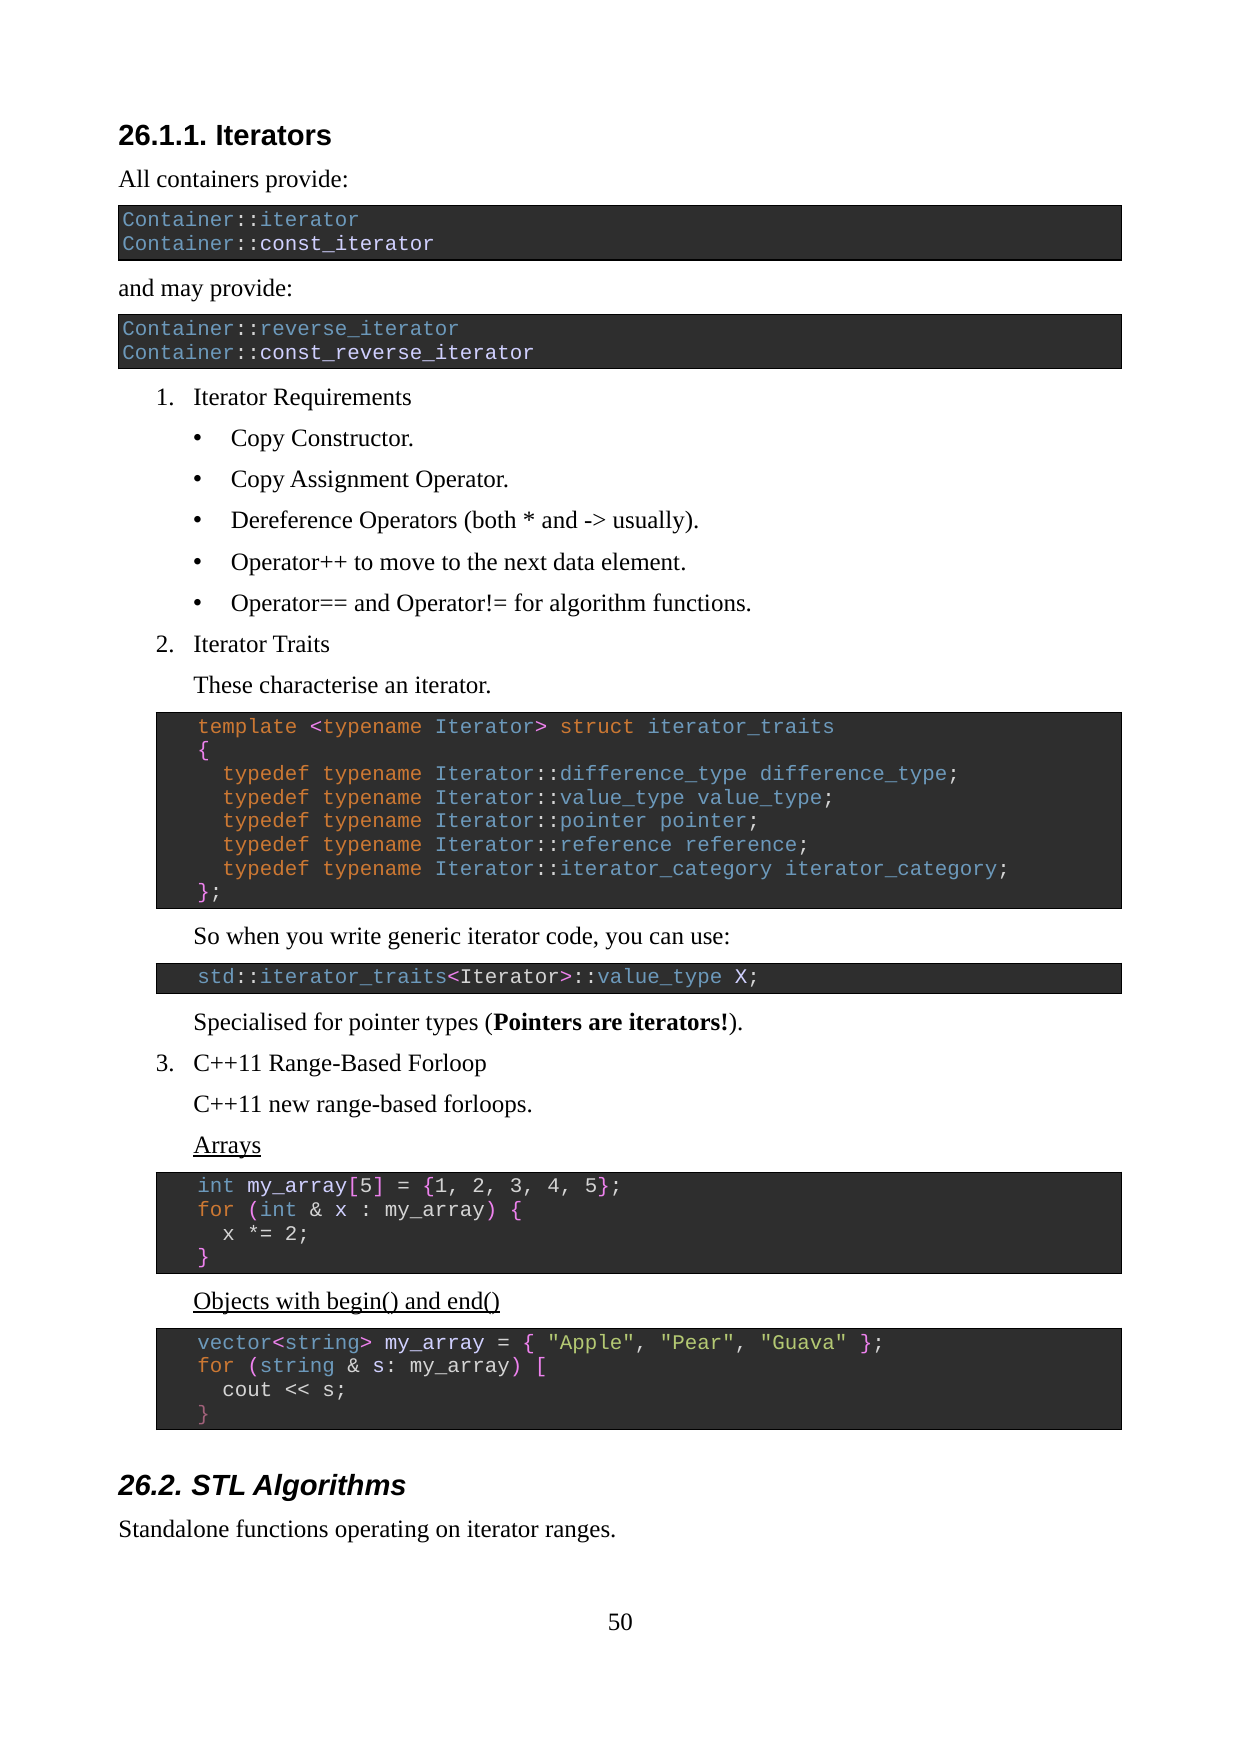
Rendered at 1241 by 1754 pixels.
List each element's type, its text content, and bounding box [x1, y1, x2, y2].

list x *= 2; [157, 1219, 1121, 1242]
list { [157, 736, 1121, 759]
text All containers provide: [118, 164, 1122, 193]
list Iterator Requirements [156, 382, 1122, 411]
list template <typename Iterator> struct iterator_traits [157, 713, 1121, 736]
list typedef typename Iterator::pointer pointer; [157, 806, 1121, 830]
list } [157, 1399, 1121, 1429]
text Container::const_reverse_iterator [119, 338, 1121, 368]
subtitle STL Algorithms [118, 1468, 1122, 1501]
list }; [157, 877, 1121, 908]
list C++11 new range-based forloops. [156, 1089, 1122, 1118]
list Dereference Operators (both * and -> usually). [193, 506, 1122, 534]
list Specialised for pointer types (Pointers are iterators!). [156, 1007, 1122, 1035]
list These characterise an iterator. [156, 671, 1122, 699]
text Container::const_iterator [119, 229, 1121, 259]
list Operator++ to move to the next data element. [193, 547, 1122, 576]
list Copy Assignment Operator. [193, 464, 1122, 493]
list typedef typename Iterator::difference_type difference_type; [157, 759, 1121, 783]
subtitle Iterators [118, 118, 1122, 152]
list So when you write generic iterator code, you can use: [156, 921, 1122, 950]
list for (int & x : my_array) { [157, 1195, 1121, 1219]
list typedef typename Iterator::iterator_category iterator_category; [157, 854, 1121, 877]
list Copy Constructor. [193, 423, 1122, 452]
text Container::reverse_iterator [119, 315, 1121, 338]
text Container::iterator [119, 206, 1121, 229]
list int my_array[5] = {1, 2, 3, 4, 5}; [157, 1173, 1121, 1195]
list } [157, 1242, 1121, 1273]
text and may provide: [118, 273, 1122, 302]
list cout << s; [157, 1375, 1121, 1399]
list Objects with begin() and end() [156, 1286, 1122, 1315]
list typedef typename Iterator::reference reference; [157, 830, 1121, 854]
list C++11 Range-Based Forloop [156, 1048, 1122, 1077]
list std::iterator_traits<Iterator>::value_type X; [157, 964, 1121, 993]
list Arrays [156, 1130, 1122, 1159]
list Iterator Traits [156, 629, 1122, 658]
text Standalone functions operating on iterator ranges. [118, 1514, 1122, 1542]
list for (string & s: my_array) [ [157, 1351, 1121, 1375]
list typedef typename Iterator::value_type value_type; [157, 783, 1121, 806]
list Operator== and Operator!= for algorithm functions. [193, 588, 1122, 617]
list vector<string> my_array = { "Apple", "Pear", "Guava" }; [157, 1329, 1121, 1351]
